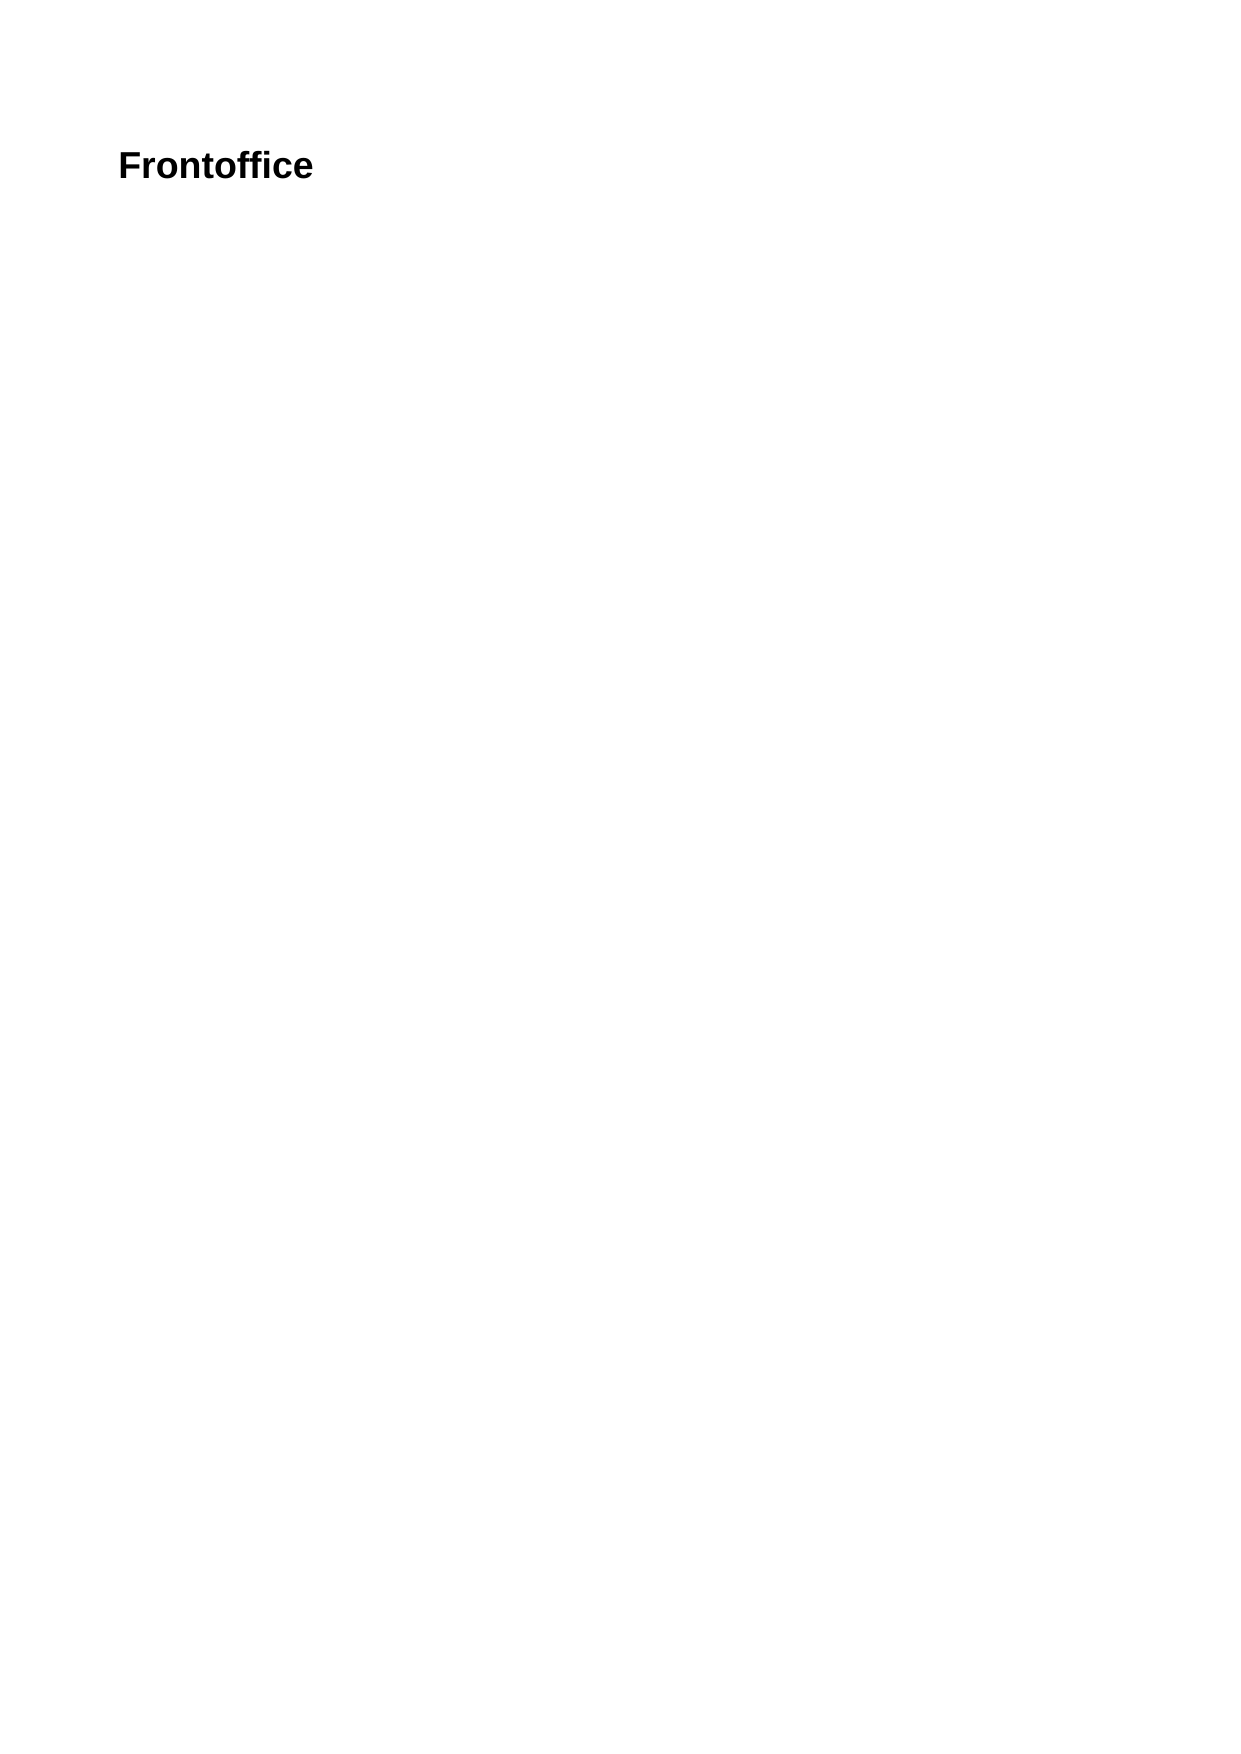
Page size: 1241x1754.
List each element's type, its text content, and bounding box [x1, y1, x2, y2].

subtitle Frontoffice [118, 143, 1122, 186]
